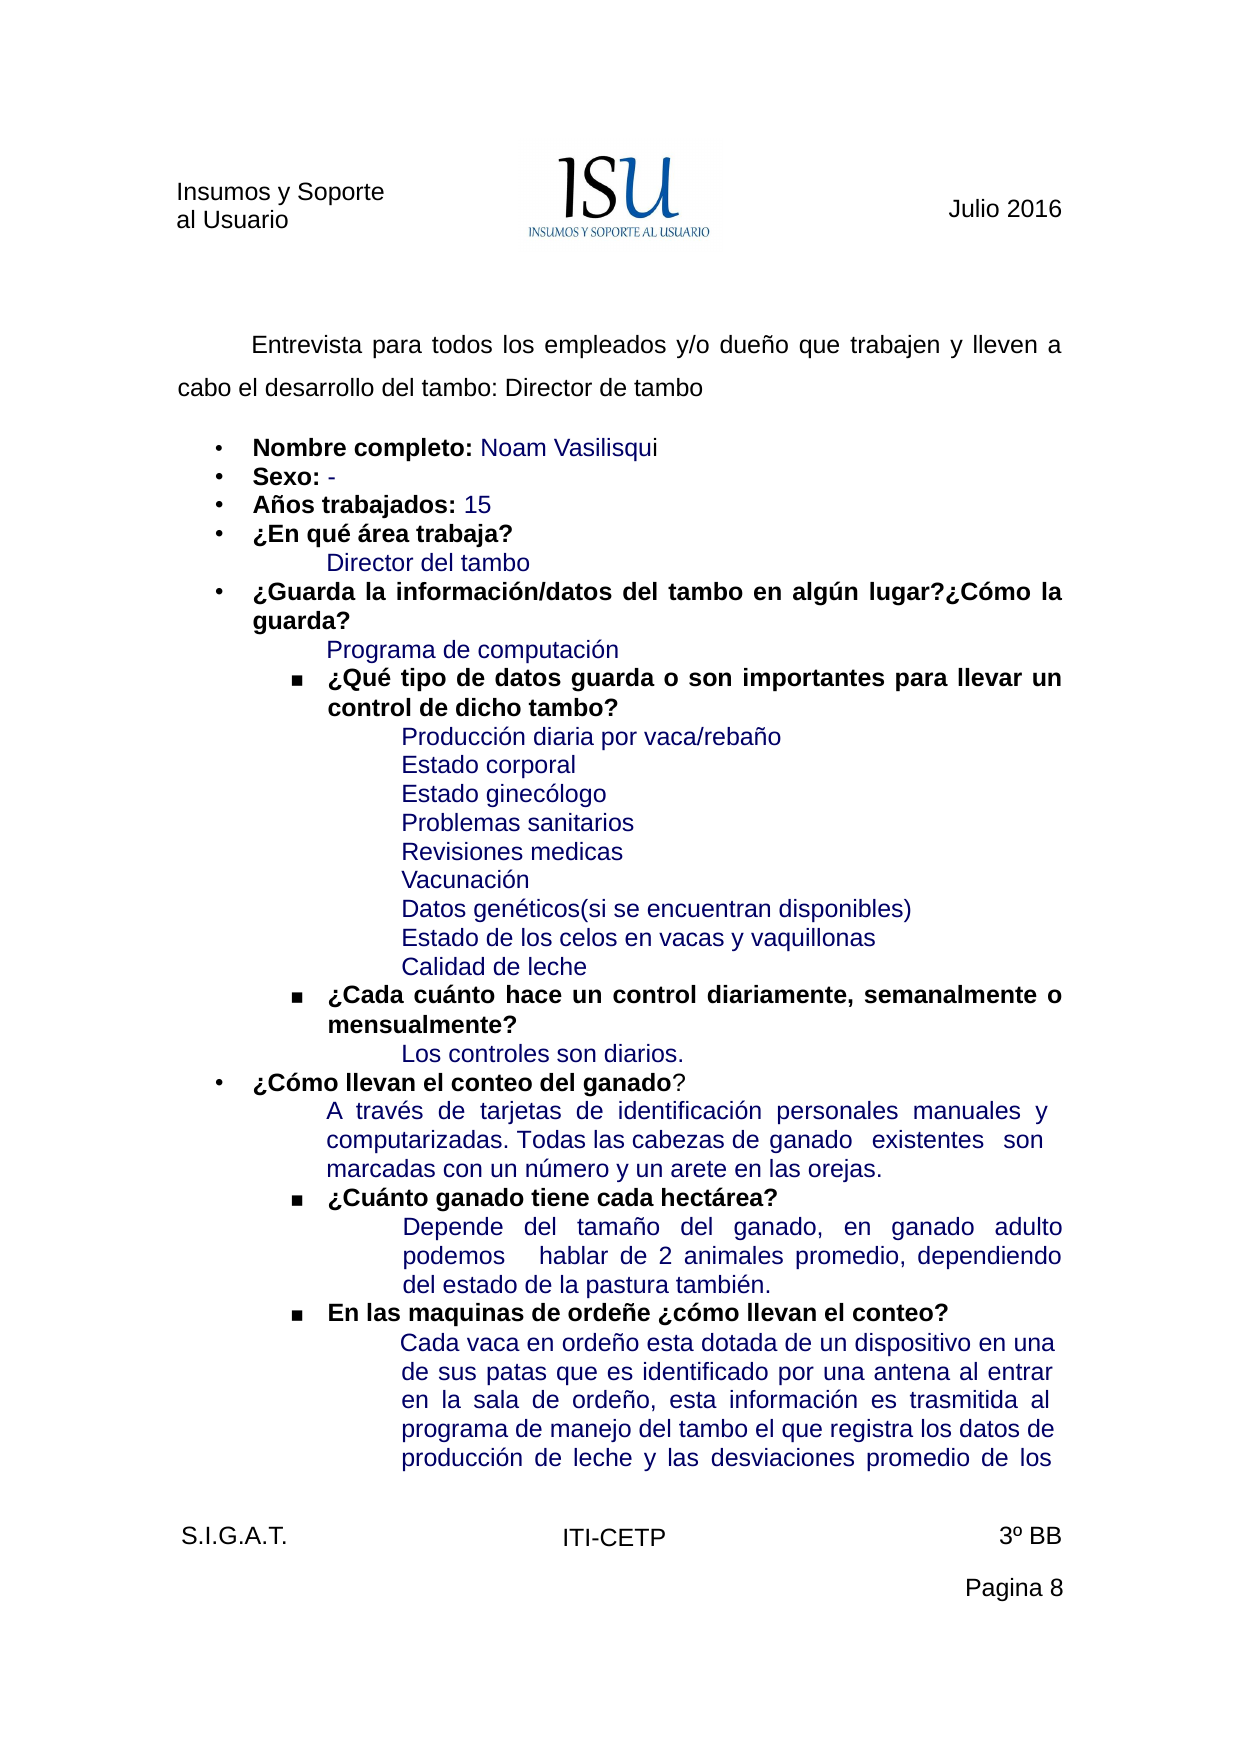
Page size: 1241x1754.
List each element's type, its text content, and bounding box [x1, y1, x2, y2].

list Sexo: - [215, 462, 1063, 491]
list Estado corporal [290, 750, 1063, 779]
list Los controles son diarios. [290, 1039, 1063, 1067]
list Revisiones medicas [290, 837, 1063, 865]
list Datos genéticos(si se encuentran disponibles) [290, 894, 1063, 923]
list Programa de computación [215, 634, 1063, 663]
list A través de tarjetas de identificación personales manuales y computarizadas. Todas las cabezas de ganado existentes son marcadas con un número y un arete en las orejas. [215, 1096, 1063, 1183]
list Estado ginecólogo [290, 779, 1063, 808]
list ¿Qué tipo de datos guarda o son importantes para llevar un control de dicho tambo? [290, 663, 1063, 722]
list Vacunación [290, 865, 1063, 894]
list Cada vaca en ordeño esta dotada de un dispositivo en una de sus patas que es identificado por una antena al entrar en la sala de ordeño, esta información es trasmitida al programa de manejo del tambo el que registra los datos de producción de leche y las desviaciones promedio de los [290, 1328, 1063, 1472]
list ¿Guarda la información/datos del tambo en algún lugar?¿Cómo la guarda? [215, 577, 1063, 634]
text Entrevista para todos los empleados y/o dueño que trabajen y lleven a cabo el desarrollo del tambo: Director de tambo [177, 330, 1063, 402]
picture [517, 138, 723, 252]
list ¿Cuánto ganado tiene cada hectárea? [290, 1183, 1063, 1212]
list ¿Cada cuánto hace un control diariamente, semanalmente o mensualmente? [290, 980, 1063, 1039]
list Estado de los celos en vacas y vaquillonas [290, 923, 1063, 952]
list Director del tambo [215, 548, 1063, 577]
list Años trabajados: 15 [215, 491, 1063, 519]
list ¿Cómo llevan el conteo del ganado? [215, 1067, 1063, 1096]
list Depende del tamaño del ganado, en ganado adulto podemos hablar de 2 animales promedio, dependiendo del estado de la pastura también. [402, 1212, 1063, 1298]
list ¿En qué área trabaja? [215, 519, 1063, 548]
list Producción diaria por vaca/rebaño [290, 722, 1063, 750]
list Problemas sanitarios [290, 808, 1063, 837]
list En las maquinas de ordeñe ¿cómo llevan el conteo? [290, 1298, 1063, 1328]
list Calidad de leche [290, 952, 1063, 980]
list Nombre completo: Noam Vasilisqui [215, 433, 1063, 462]
